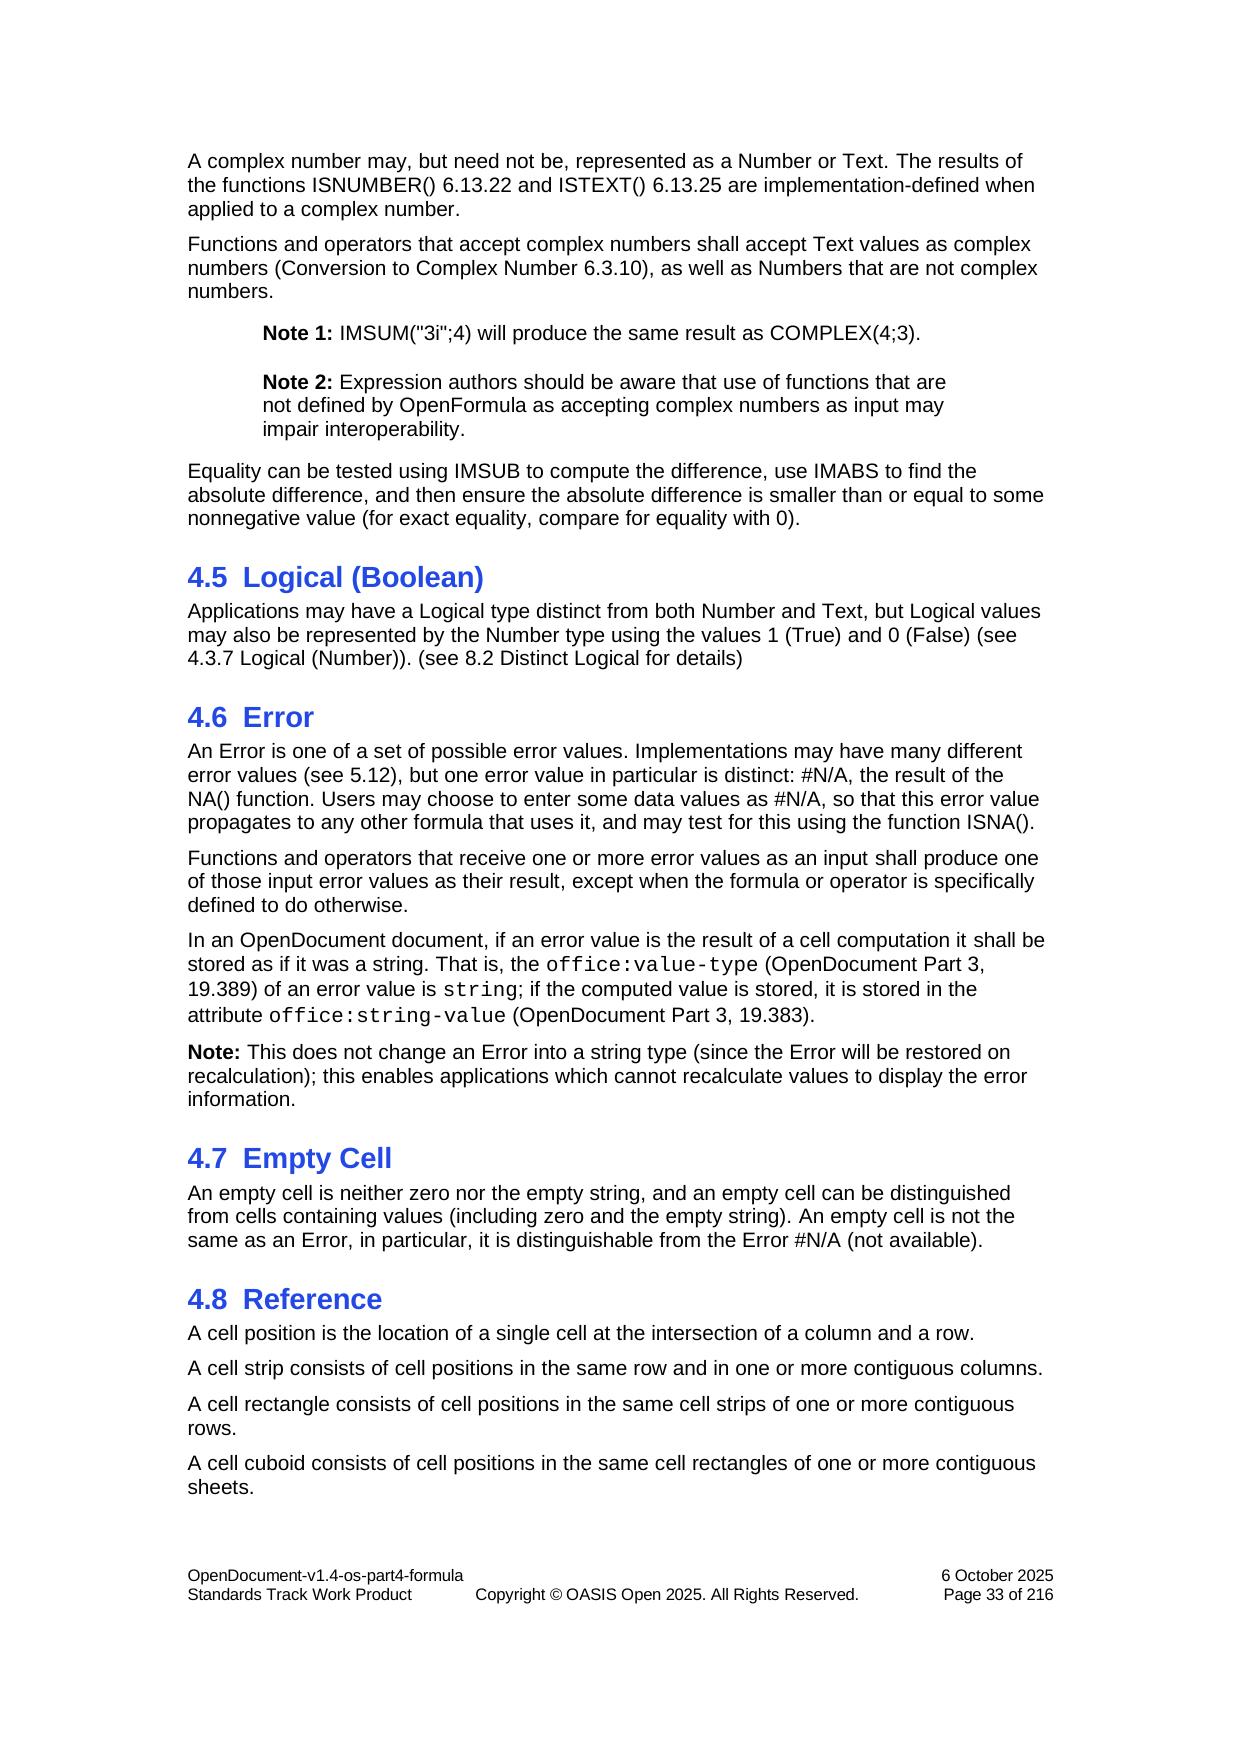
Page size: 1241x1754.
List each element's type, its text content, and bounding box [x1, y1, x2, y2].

subtitle Reference [187, 1283, 1053, 1315]
text Note 1: IMSUM("3i";4) will produce the same result as COMPLEX(4;3). [262, 322, 978, 345]
text A complex number may, but need not be, represented as a Number or Text. The results of the functions ISNUMBER() 6.13.22 and ISTEXT() 6.13.25 are implementation-defined when applied to a complex number. [187, 150, 1053, 221]
subtitle Logical (Boolean) [187, 561, 1053, 594]
text A cell position is the location of a single cell at the intersection of a column and a row. [187, 1321, 1053, 1345]
text Functions and operators that accept complex numbers shall accept Text values as complex numbers (Conversion to Complex Number 6.3.10), as well as Numbers that are not complex numbers. [187, 233, 1053, 303]
text Applications may have a Logical type distinct from both Number and Text, but Logical values may also be represented by the Number type using the values 1 (True) and 0 (False) (see 4.3.7 Logical (Number)). (see 8.2 Distinct Logical for details) [187, 600, 1053, 670]
text Functions and operators that receive one or more error values as an input shall produce one of those input error values as their result, except when the formula or operator is specifically defined to do otherwise. [187, 846, 1053, 917]
text An Error is one of a set of possible error values. Implementations may have many different error values (see 5.12), but one error value in particular is distinct: #N/A, the result of the NA() function. Users may choose to enter some data values as #N/A, so that this error value propagates to any other formula that uses it, and may test for this using the function ISNA(). [187, 740, 1053, 834]
text Equality can be tested using IMSUB to compute the difference, use IMABS to find the absolute difference, and then ensure the absolute difference is smaller than or equal to some nonnegative value (for exact equality, compare for equality with 0). [187, 459, 1053, 530]
text A cell strip consists of cell positions in the same row and in one or more contiguous columns. [187, 1357, 1053, 1380]
text Note: This does not change an Error into a string type (since the Error will be restored on recalculation); this enables applications which cannot recalculate values to display the error information. [187, 1041, 1053, 1111]
text An empty cell is neither zero nor the empty string, and an empty cell can be distinguished from cells containing values (including zero and the empty string). An empty cell is not the same as an Error, in particular, it is distinguishable from the Error #N/A (not available). [187, 1181, 1053, 1252]
text Note 2: Expression authors should be aware that use of functions that are not defined by OpenFormula as accepting complex numbers as input may impair interoperability. [262, 370, 978, 441]
subtitle Error [187, 701, 1053, 734]
text A cell rectangle consists of cell positions in the same cell strips of one or more contiguous rows. [187, 1392, 1053, 1439]
subtitle Empty Cell [187, 1142, 1053, 1175]
text A cell cuboid consists of cell positions in the same cell rectangles of one or more contiguous sheets. [187, 1452, 1053, 1499]
text In an OpenDocument document, if an error value is the result of a cell computation it shall be stored as if it was a string. That is, the office:value-type (OpenDocument Part 3, 19.389) of an error value is string; if the computed value is stored, it is stored in the attribute office:string-value (OpenDocument Part 3, 19.383). [187, 929, 1053, 1029]
